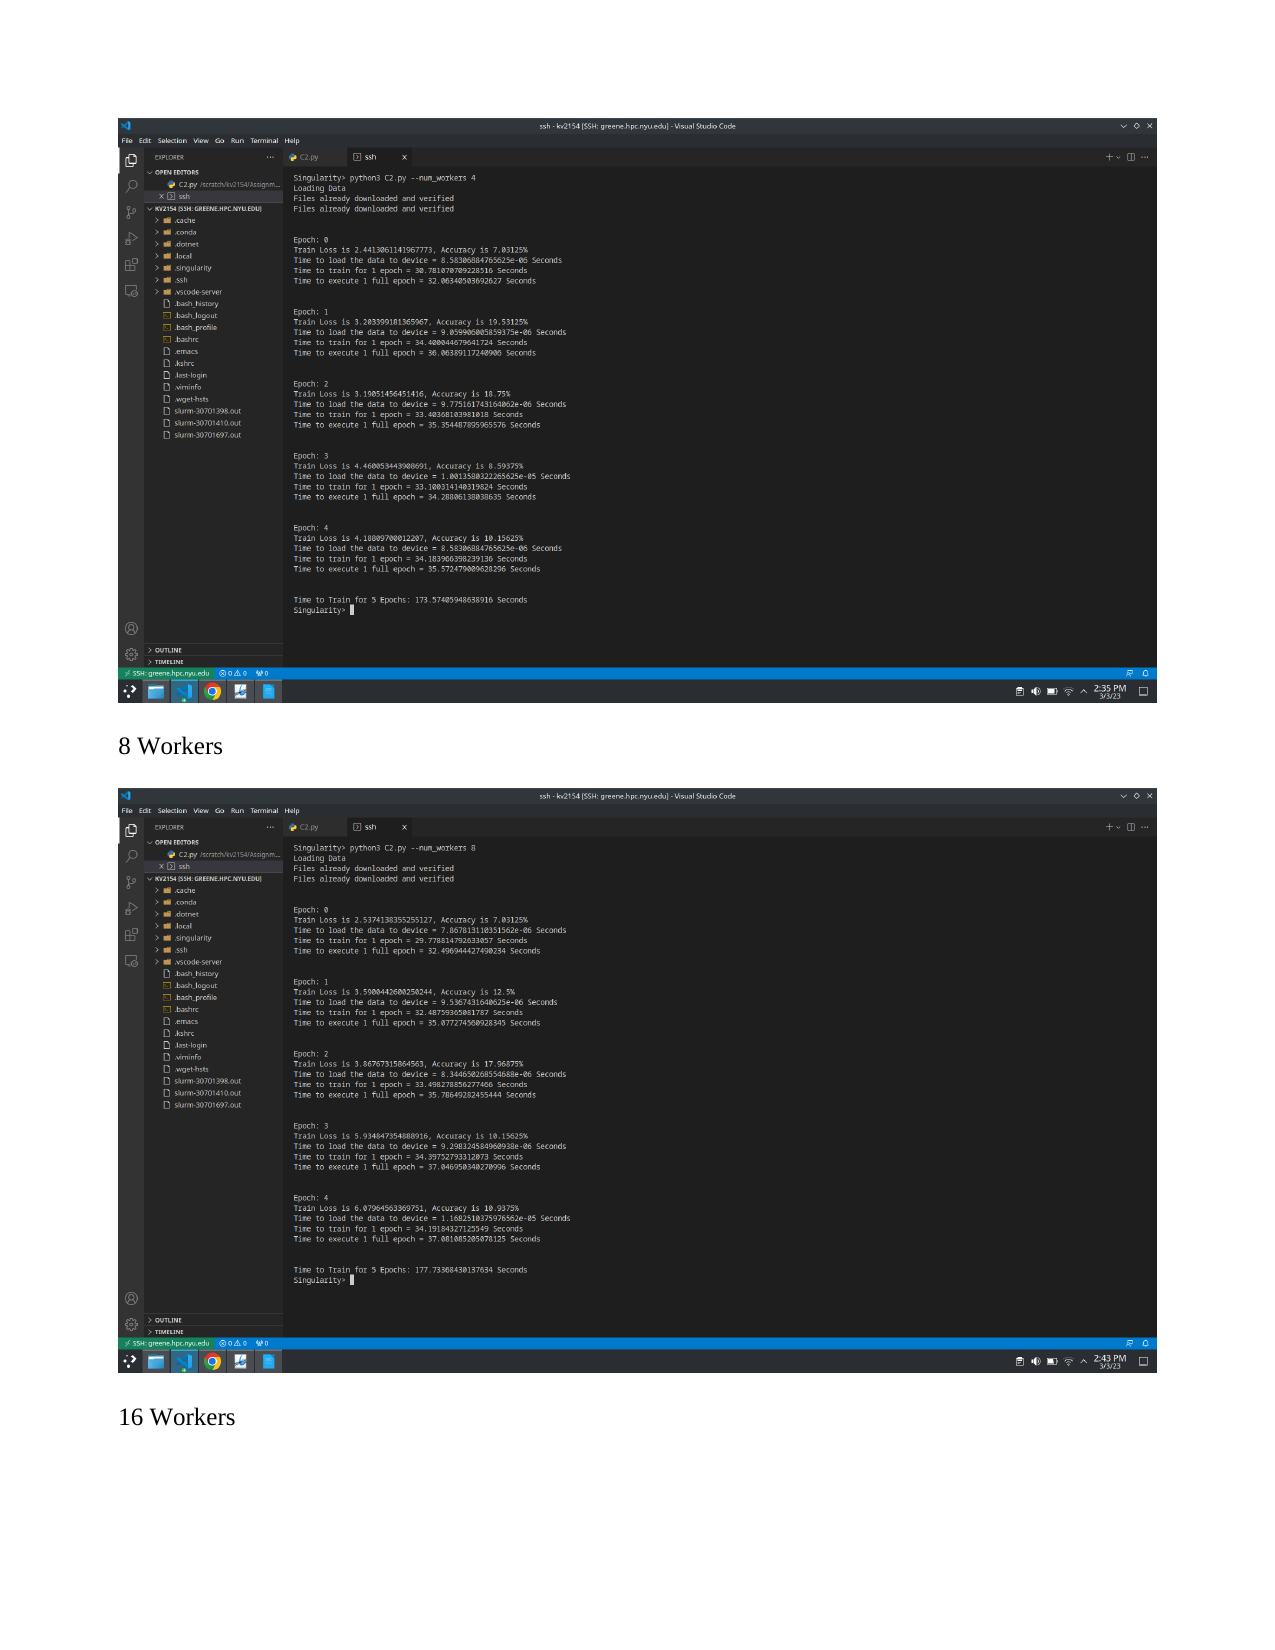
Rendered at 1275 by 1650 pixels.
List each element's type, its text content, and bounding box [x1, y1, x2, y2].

picture [118, 118, 1157, 703]
text 8 Workers [118, 731, 1157, 760]
picture [118, 788, 1157, 1373]
text 16 Workers [118, 1402, 1157, 1430]
